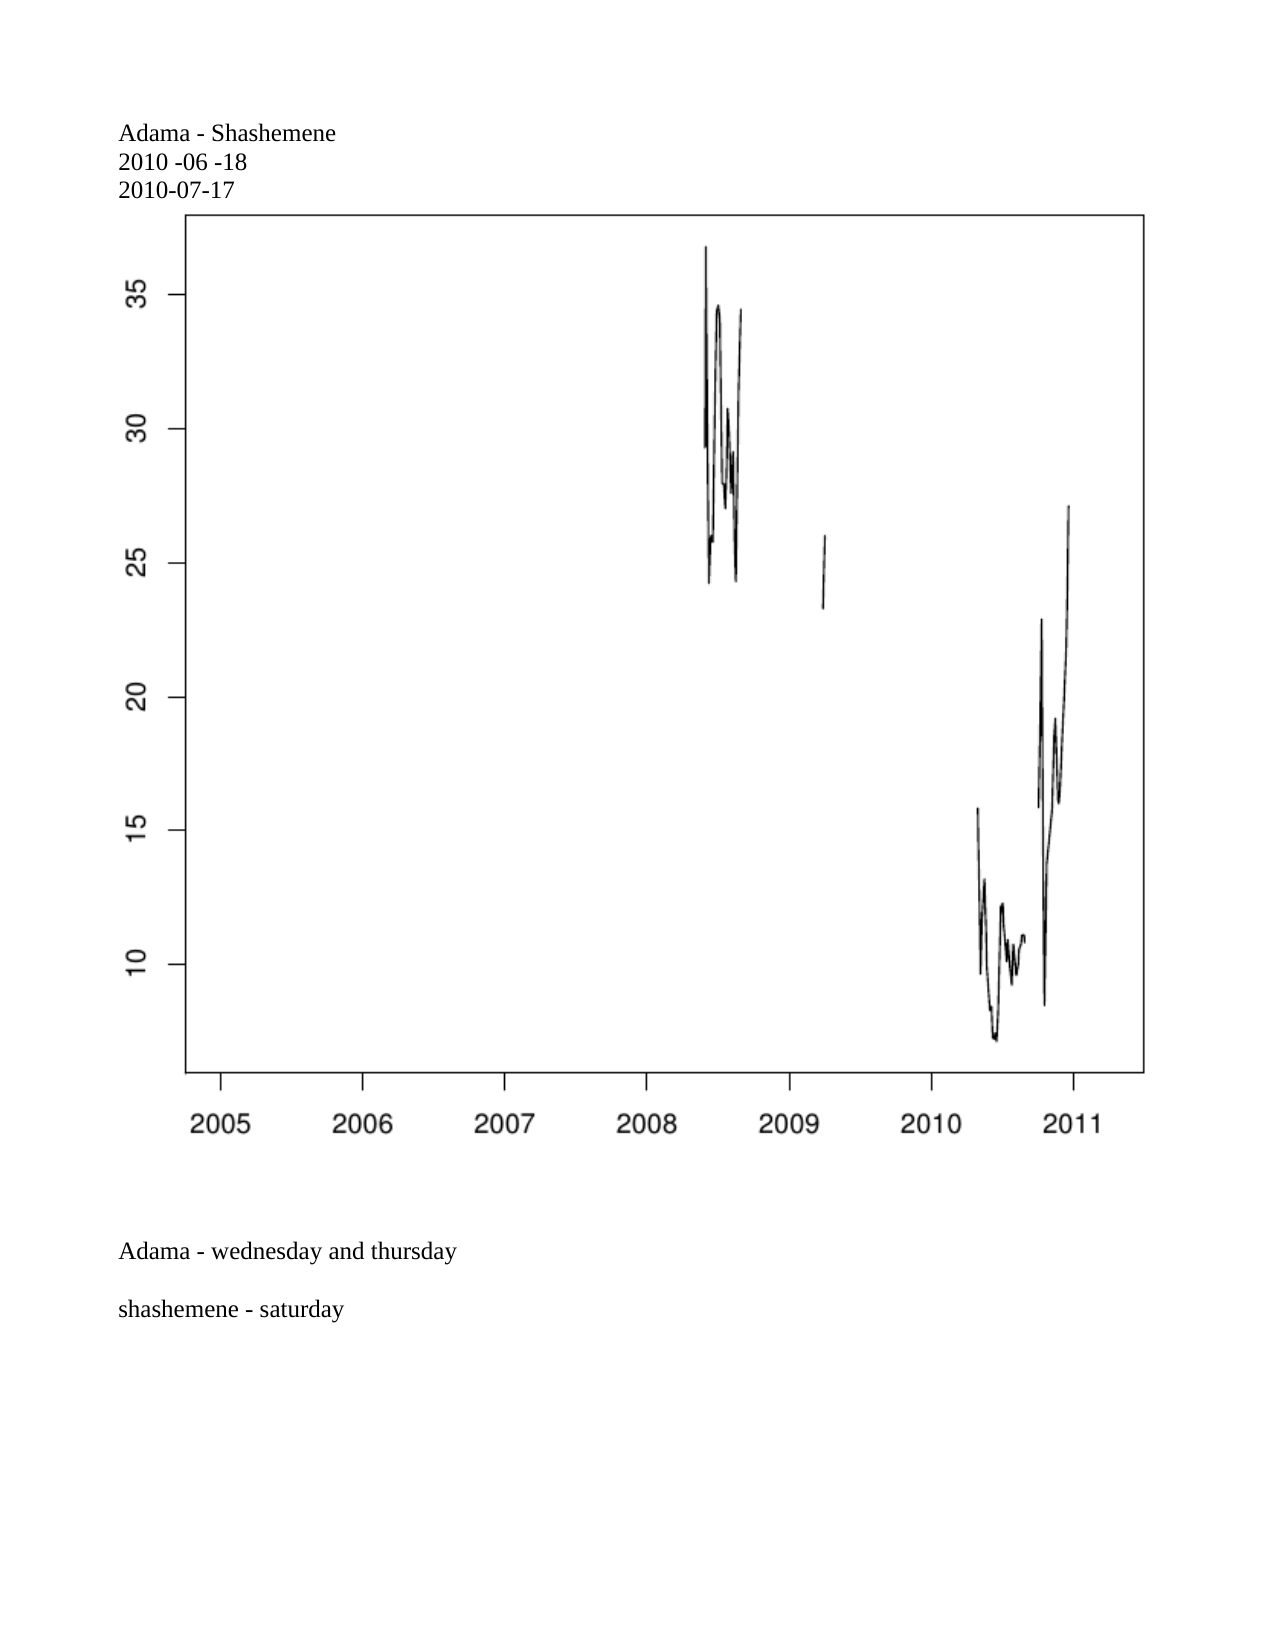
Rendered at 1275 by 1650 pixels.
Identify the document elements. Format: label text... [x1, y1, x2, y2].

text Adama - wednesday and thursday [118, 1236, 1157, 1265]
text shashemene - saturday [118, 1294, 1157, 1322]
picture [118, 204, 1157, 1150]
text 2010 -06 -18 [118, 147, 1157, 176]
text Adama - Shashemene [118, 118, 1157, 147]
text 2010-07-17 [118, 176, 1157, 204]
